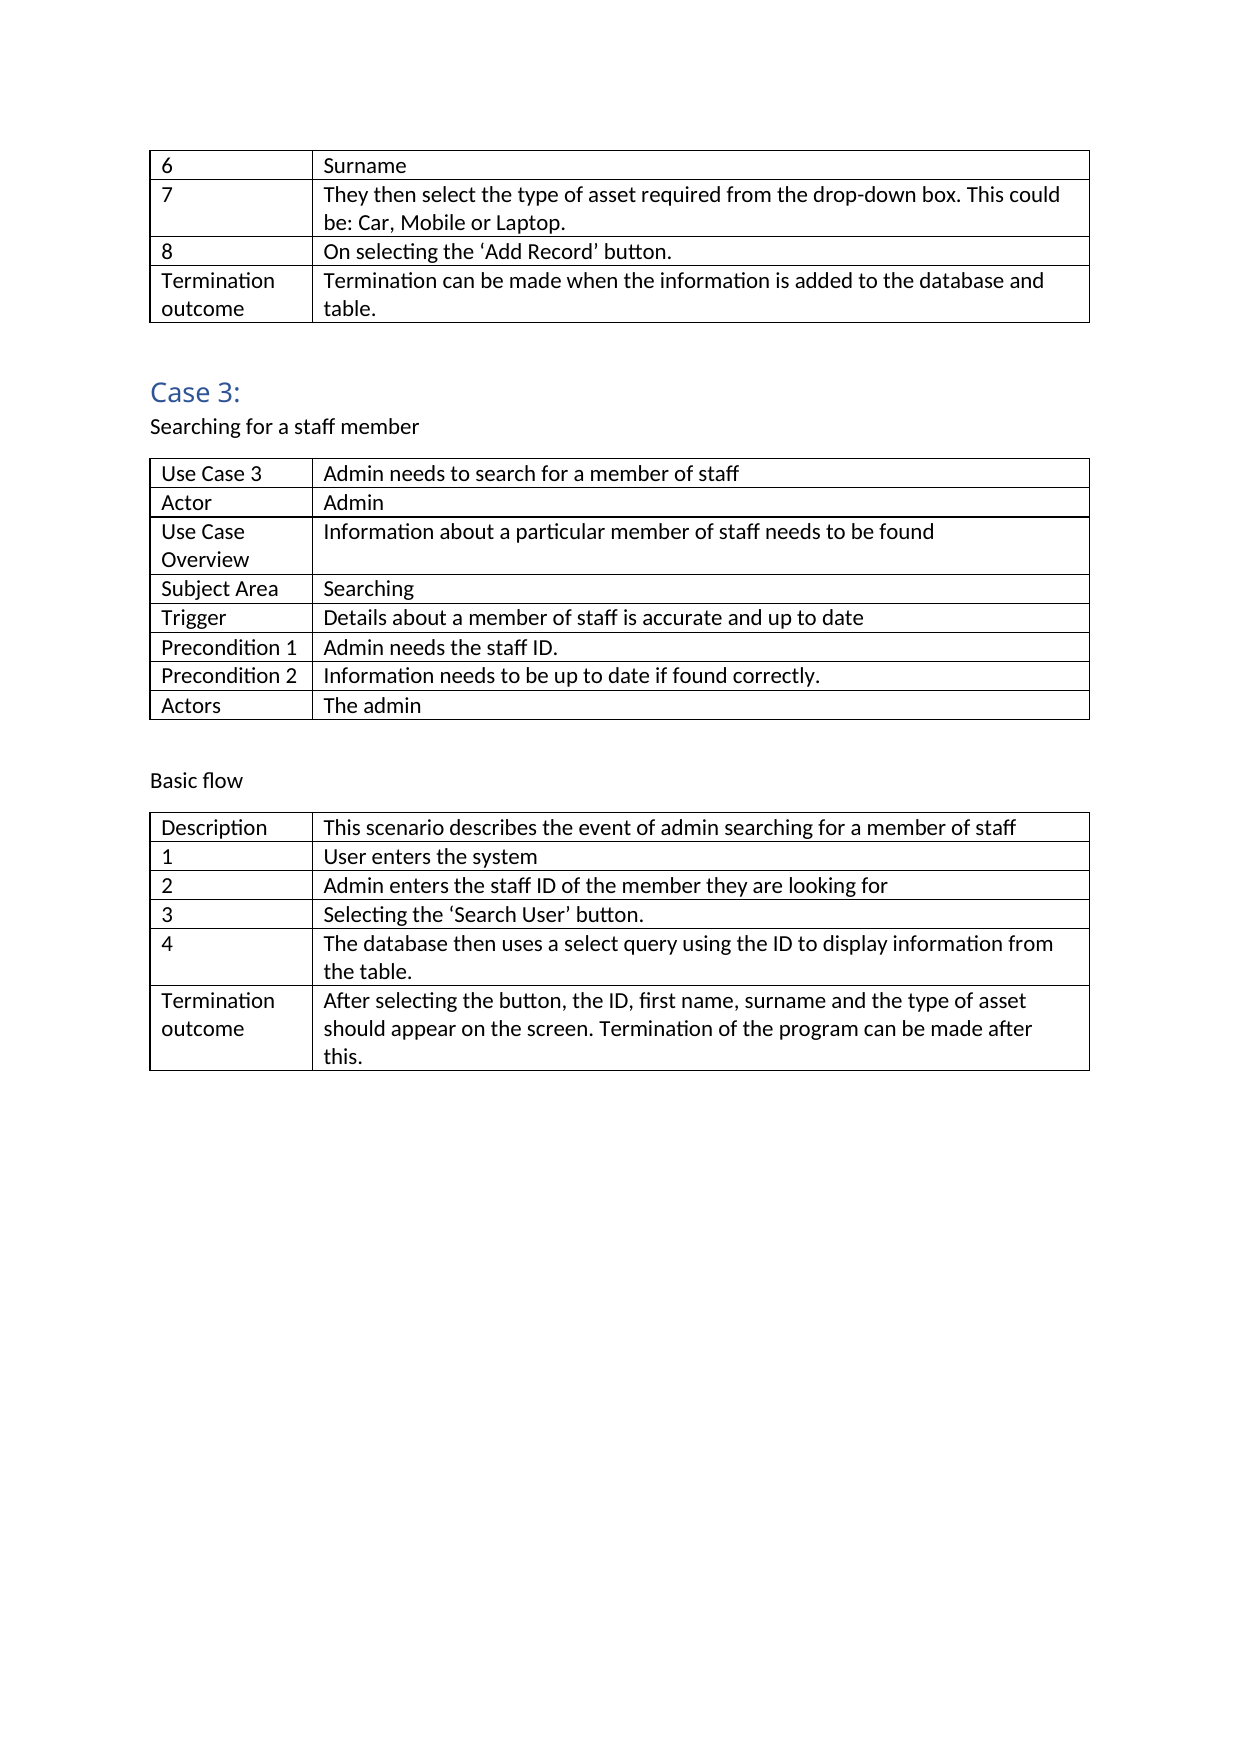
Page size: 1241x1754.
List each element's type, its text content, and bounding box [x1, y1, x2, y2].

table_cell Use Case Overview [151, 518, 312, 573]
table_cell Searching [313, 575, 1089, 602]
table_cell Termination can be made when the information is added to the database and table. [313, 266, 1089, 322]
table_cell Termination outcome [151, 986, 312, 1070]
text Basic flow [150, 766, 1090, 794]
text Searching for a staff member [150, 412, 1090, 440]
table_cell 4 [151, 929, 312, 985]
table_cell 3 [151, 900, 312, 928]
table_cell The admin [313, 691, 1089, 719]
table_cell Precondition 2 [151, 662, 312, 690]
table_cell Information about a particular member of staff needs to be found [313, 518, 1089, 573]
table_cell Actor [151, 488, 312, 516]
table_cell Trigger [151, 604, 312, 632]
table_header This scenario describes the event of admin searching for a member of staff [313, 813, 1089, 841]
table_header Description [151, 813, 312, 841]
table_cell Surname [313, 151, 1089, 179]
table_cell Admin enters the staff ID of the member they are looking for [313, 871, 1089, 899]
table_cell Termination outcome [151, 266, 312, 322]
table_cell Selecting the ‘Search User’ button. [313, 900, 1089, 928]
table_cell 7 [151, 180, 312, 236]
table_cell 8 [151, 237, 312, 265]
table_cell Admin needs the staff ID. [313, 633, 1089, 661]
table_cell Subject Area [151, 575, 312, 602]
table_cell They then select the type of asset required from the drop-down box. This could be: Car, Mobile or Laptop. [313, 180, 1089, 236]
table_cell After selecting the button, the ID, first name, surname and the type of asset should appear on the screen. Termination of the program can be made after this. [313, 986, 1089, 1070]
table_cell Details about a member of staff is accurate and up to date [313, 604, 1089, 632]
table_cell Information needs to be up to date if found correctly. [313, 662, 1089, 690]
table_cell Actors [151, 691, 312, 719]
table_header Admin needs to search for a member of staff [313, 459, 1089, 487]
table_cell User enters the system [313, 842, 1089, 870]
table_cell Admin [313, 488, 1089, 516]
table_cell 2 [151, 871, 312, 899]
table_cell Precondition 1 [151, 633, 312, 661]
table_cell On selecting the ‘Add Record’ button. [313, 237, 1089, 265]
table_cell 1 [151, 842, 312, 870]
subtitle Case 3: [150, 373, 1090, 410]
table_cell The database then uses a select query using the ID to display information from the table. [313, 929, 1089, 985]
table_cell 6 [151, 151, 312, 179]
table_header Use Case 3 [151, 459, 312, 487]
